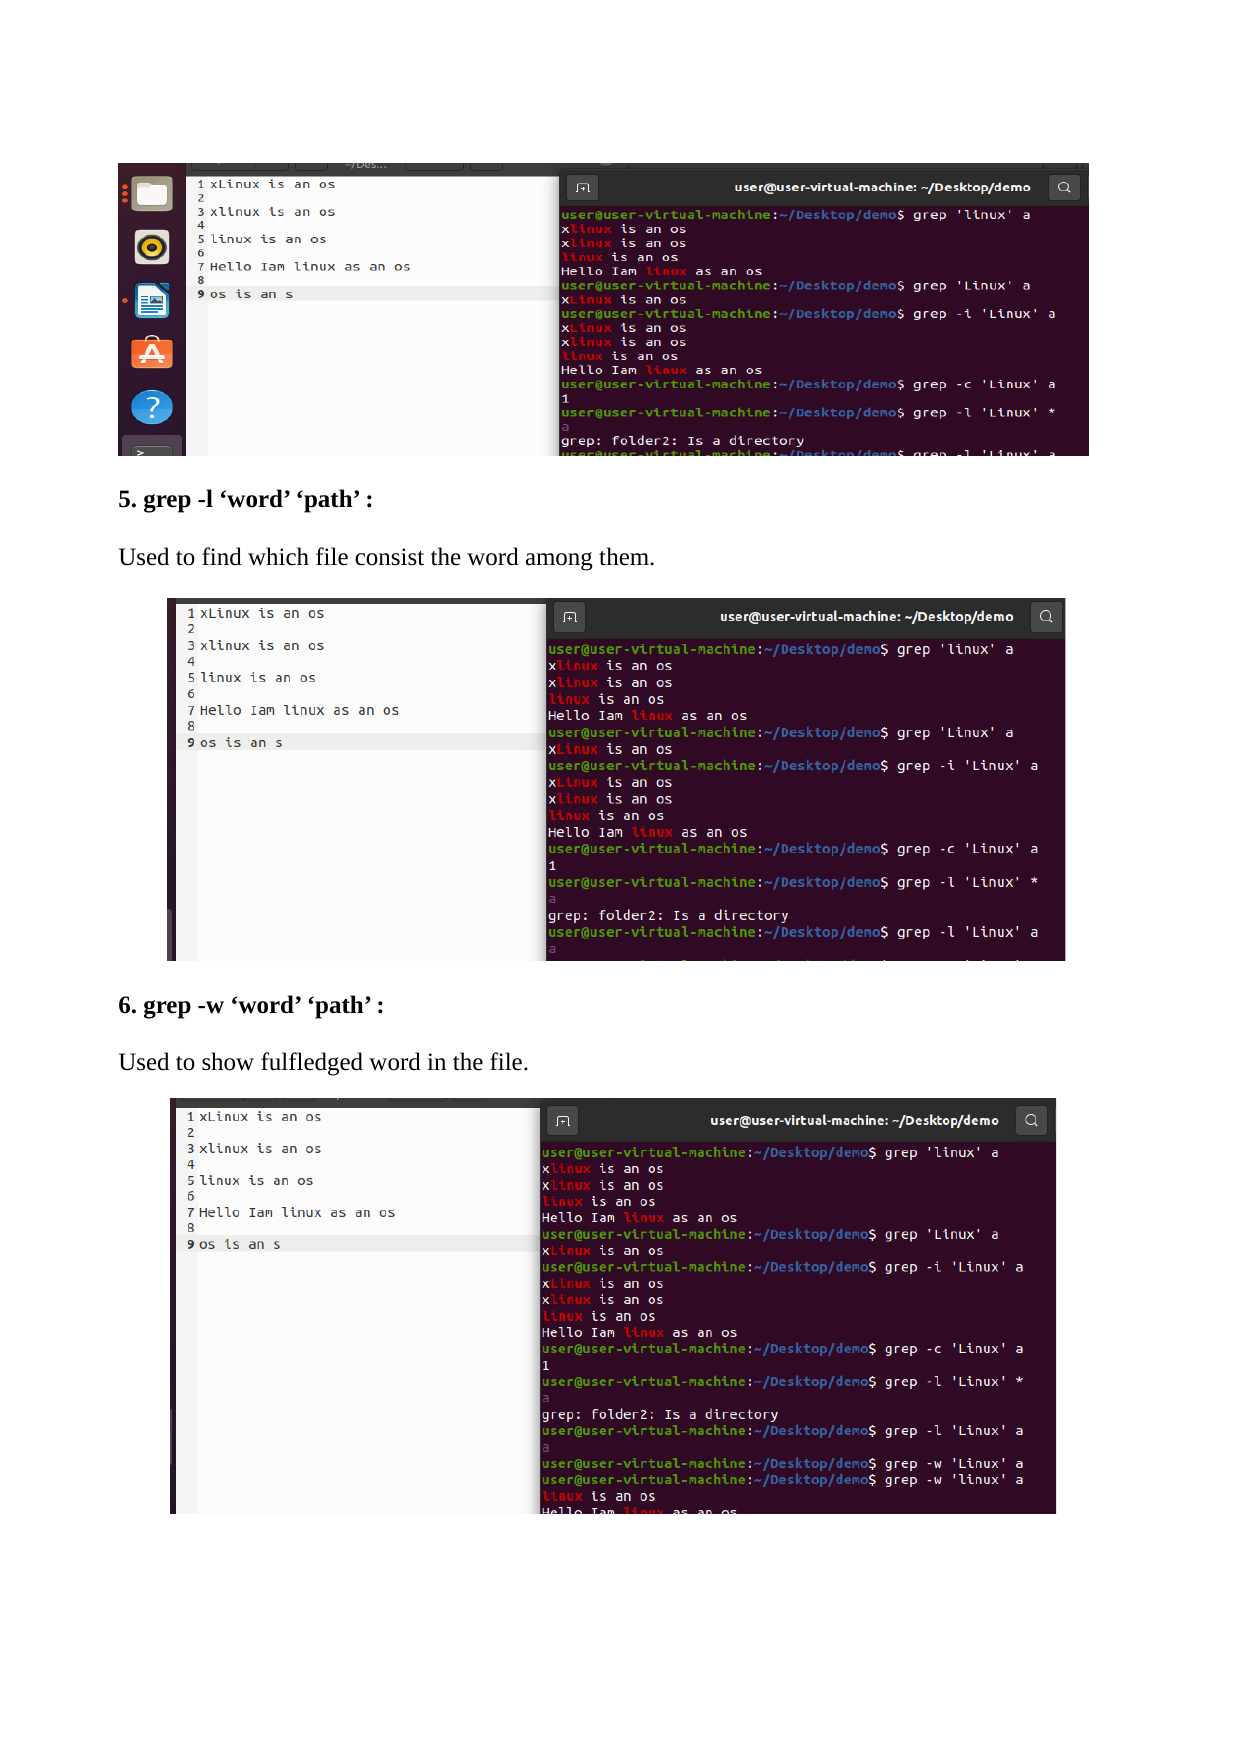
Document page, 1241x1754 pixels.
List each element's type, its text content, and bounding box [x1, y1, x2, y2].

picture [167, 598, 1066, 961]
text 5. grep -l ‘word’ ‘path’ : [118, 484, 1122, 513]
text Used to find which file consist the word among them. [118, 542, 1122, 570]
picture [170, 1098, 1057, 1514]
picture [118, 163, 1089, 456]
text 6. grep -w ‘word’ ‘path’ : [118, 990, 1122, 1018]
text Used to show fulfledged word in the file. [118, 1047, 1122, 1076]
